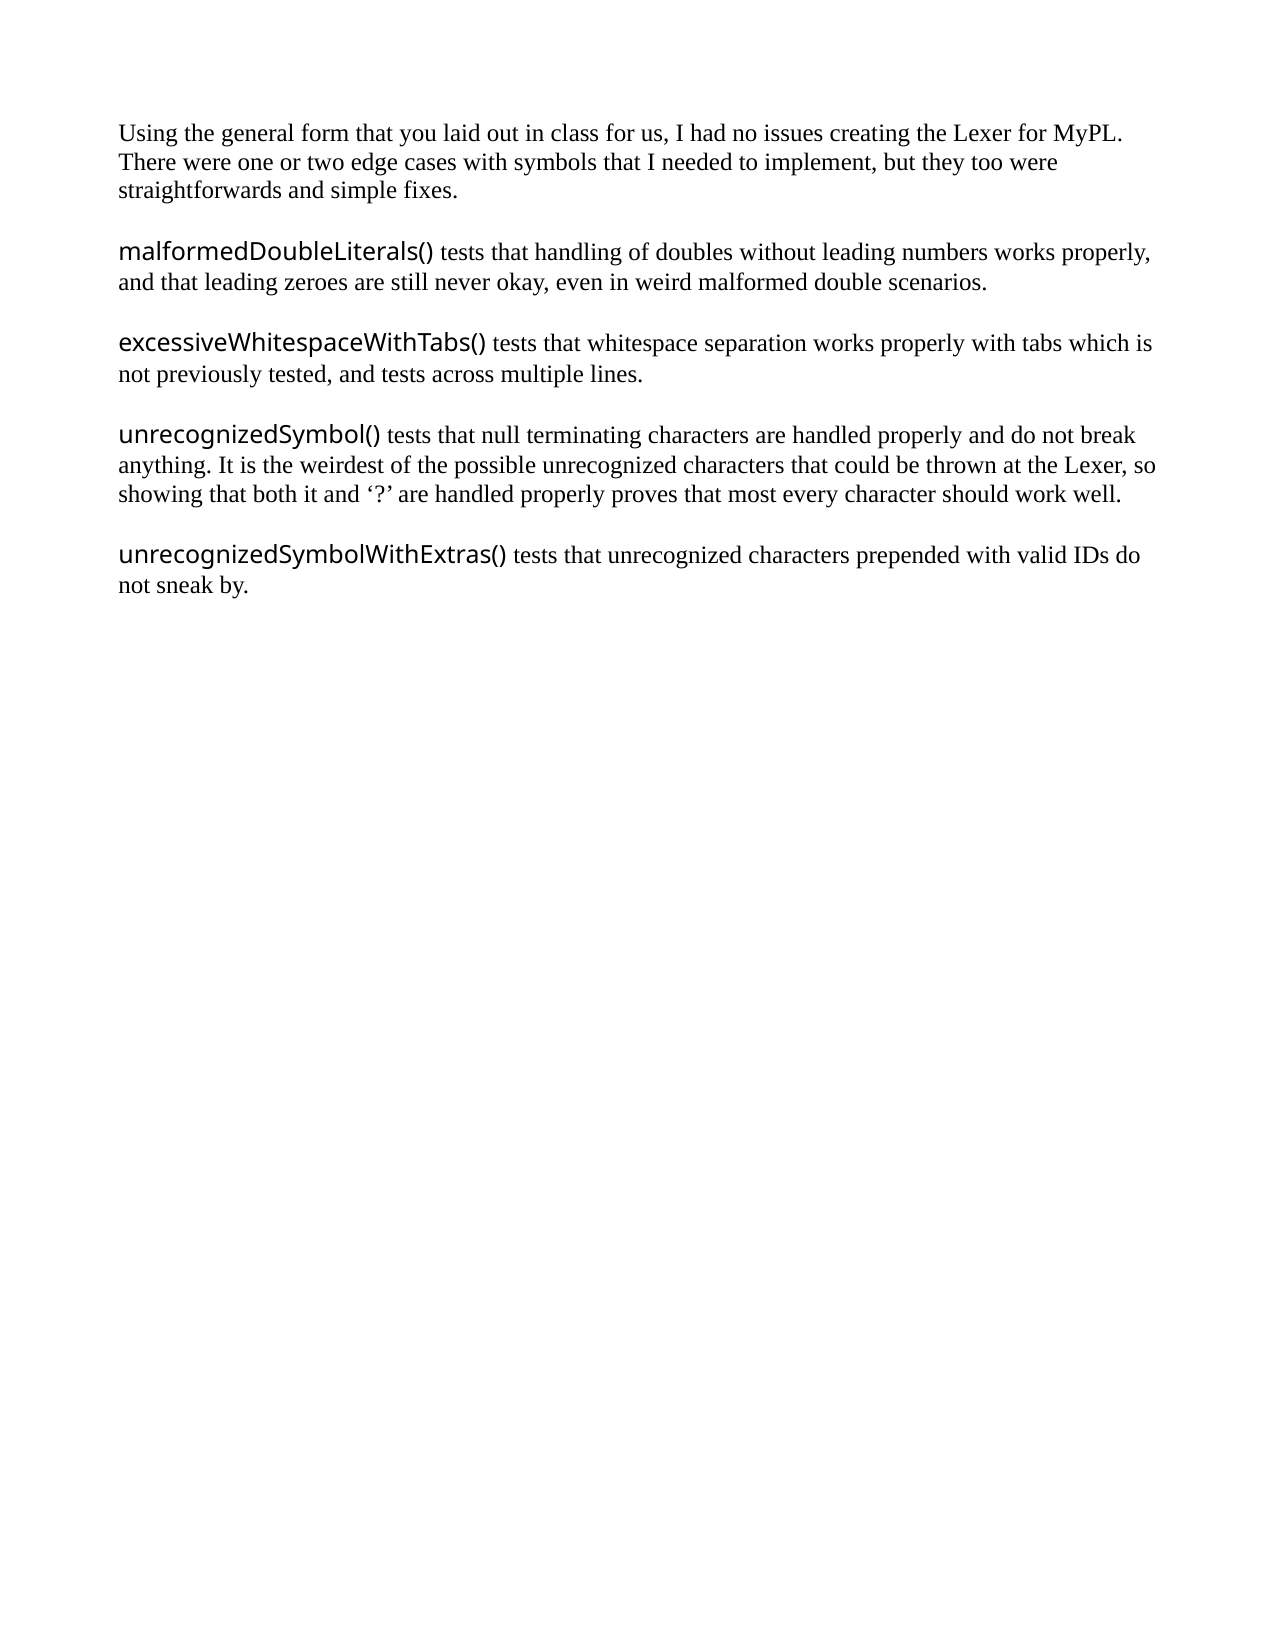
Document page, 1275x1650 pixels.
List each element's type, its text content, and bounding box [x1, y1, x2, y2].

text unrecognizedSymbolWithExtras() tests that unrecognized characters prepended with valid IDs do not sneak by. [118, 537, 1157, 599]
text malformedDoubleLiterals() tests that handling of doubles without leading numbers works properly, and that leading zeroes are still never okay, even in weird malformed double scenarios. [118, 233, 1157, 296]
text Using the general form that you laid out in class for us, I had no issues creating the Lexer for MyPL. There were one or two edge cases with symbols that I needed to implement, but they too were straightforwards and simple fixes. [118, 118, 1157, 204]
text excessiveWhitespaceWithTabs() tests that whitespace separation works properly with tabs which is not previously tested, and tests across multiple lines. [118, 325, 1157, 387]
text unrecognizedSymbol() tests that null terminating characters are handled properly and do not break anything. It is the weirdest of the possible unrecognized characters that could be thrown at the Lexer, so showing that both it and ‘?’ are handled properly proves that most every character should work well. [118, 416, 1157, 508]
